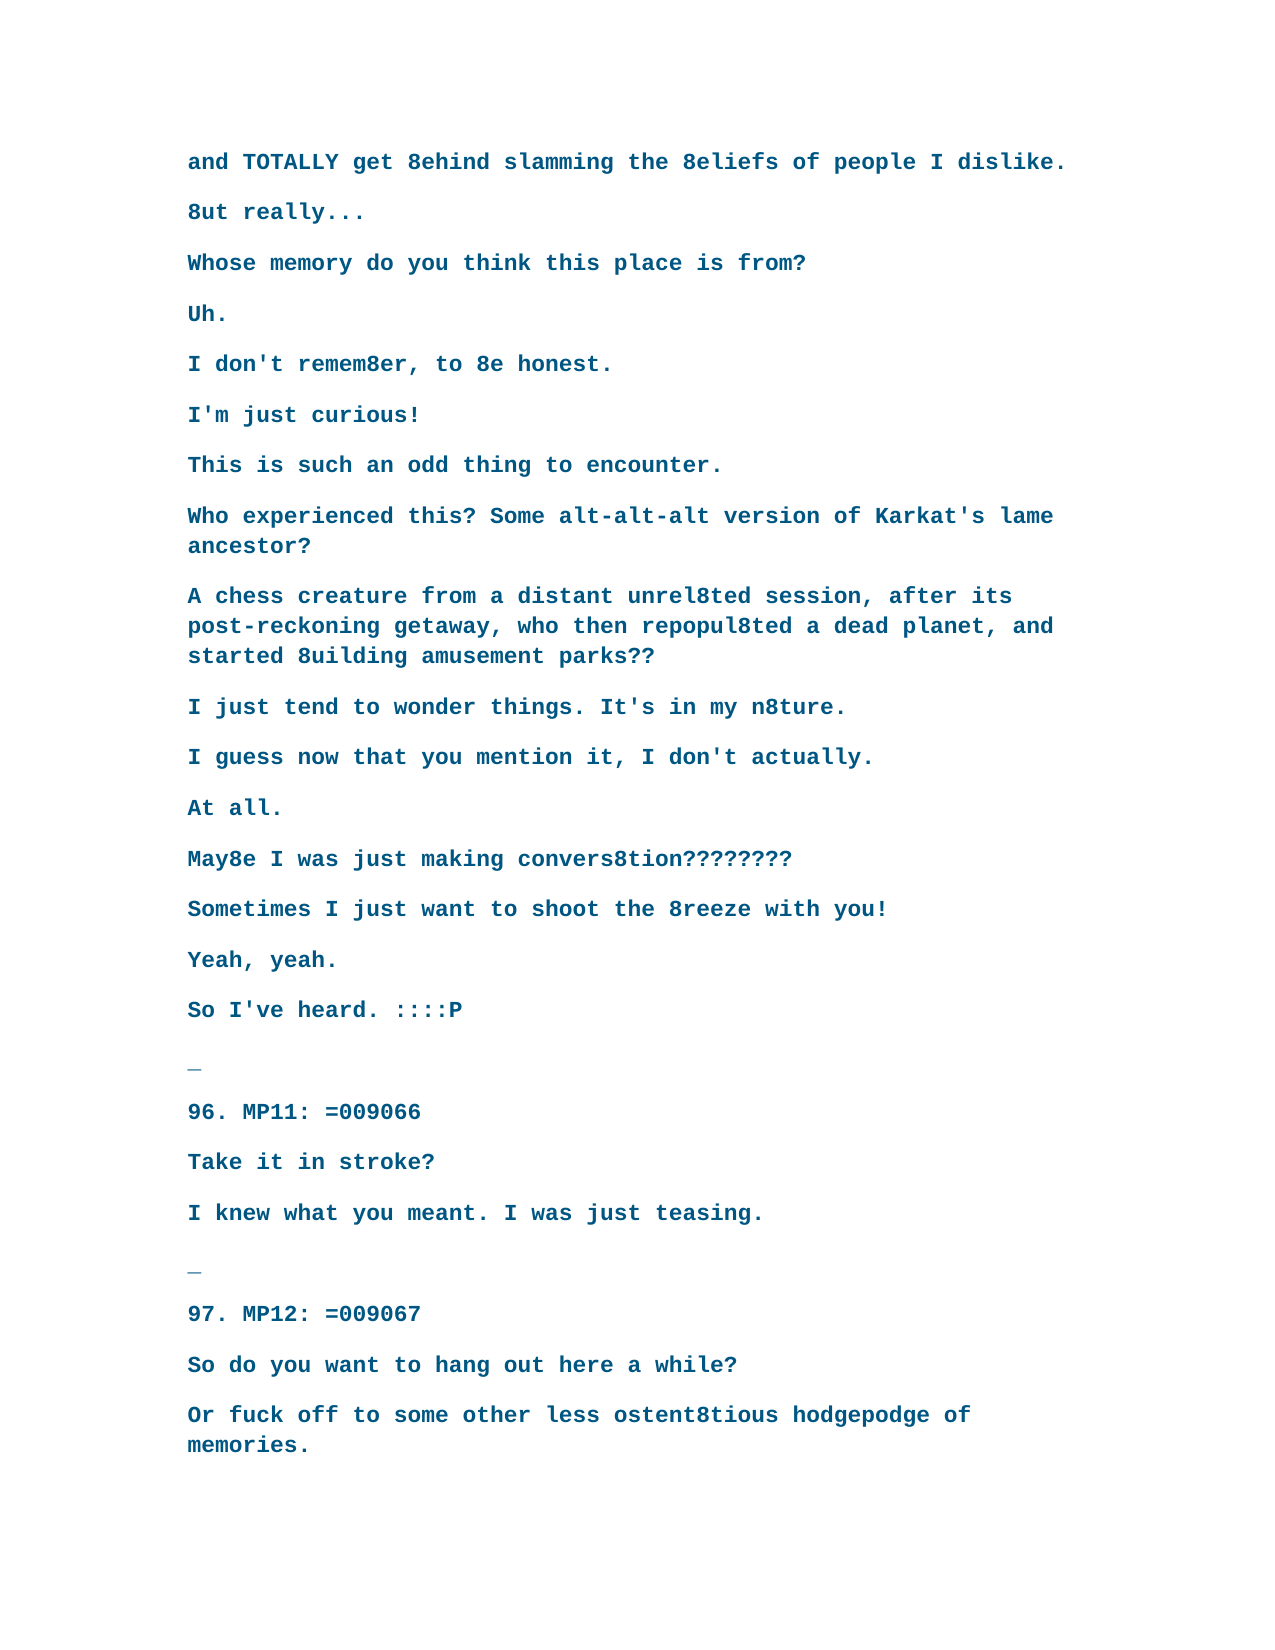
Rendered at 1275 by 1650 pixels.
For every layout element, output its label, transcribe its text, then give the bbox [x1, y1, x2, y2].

text Whose memory do you think this place is from? [187, 251, 1087, 277]
text So do you want to hang out here a while? [187, 1353, 1087, 1379]
text Yeah, yeah. [187, 948, 1087, 974]
text 8ut really... [187, 201, 1087, 227]
text _ [187, 1049, 1087, 1075]
text This is such an odd thing to encounter. [187, 454, 1087, 480]
text I'm just curious! [187, 403, 1087, 429]
text I guess now that you mention it, I don't actually. [187, 746, 1087, 772]
text Sometimes I just want to shoot the 8reeze with you! [187, 897, 1087, 923]
text Who experienced this? Some alt-alt-alt version of Karkat's lame ancestor? [187, 504, 1087, 560]
text I knew what you meant. I was just teasing. [187, 1201, 1087, 1227]
text I just tend to wonder things. It's in my n8ture. [187, 695, 1087, 721]
text A chess creature from a distant unrel8ted session, after its post-reckoning getaway, who then repopul8ted a dead planet, and started 8uilding amusement parks?? [187, 585, 1087, 670]
text At all. [187, 796, 1087, 822]
text Take it in stroke? [187, 1151, 1087, 1177]
text and TOTALLY get 8ehind slamming the 8eliefs of people I dislike. [187, 150, 1087, 176]
text 97. MP12: =009067 [187, 1302, 1087, 1328]
text _ [187, 1252, 1087, 1278]
text May8e I was just making convers8tion???????? [187, 847, 1087, 873]
text 96. MP11: =009066 [187, 1100, 1087, 1126]
text I don't remem8er, to 8e honest. [187, 352, 1087, 378]
text So I've heard. ::::P [187, 999, 1087, 1025]
text Or fuck off to some other less ostent8tious hodgepodge of memories. [187, 1404, 1087, 1459]
text Uh. [187, 302, 1087, 328]
